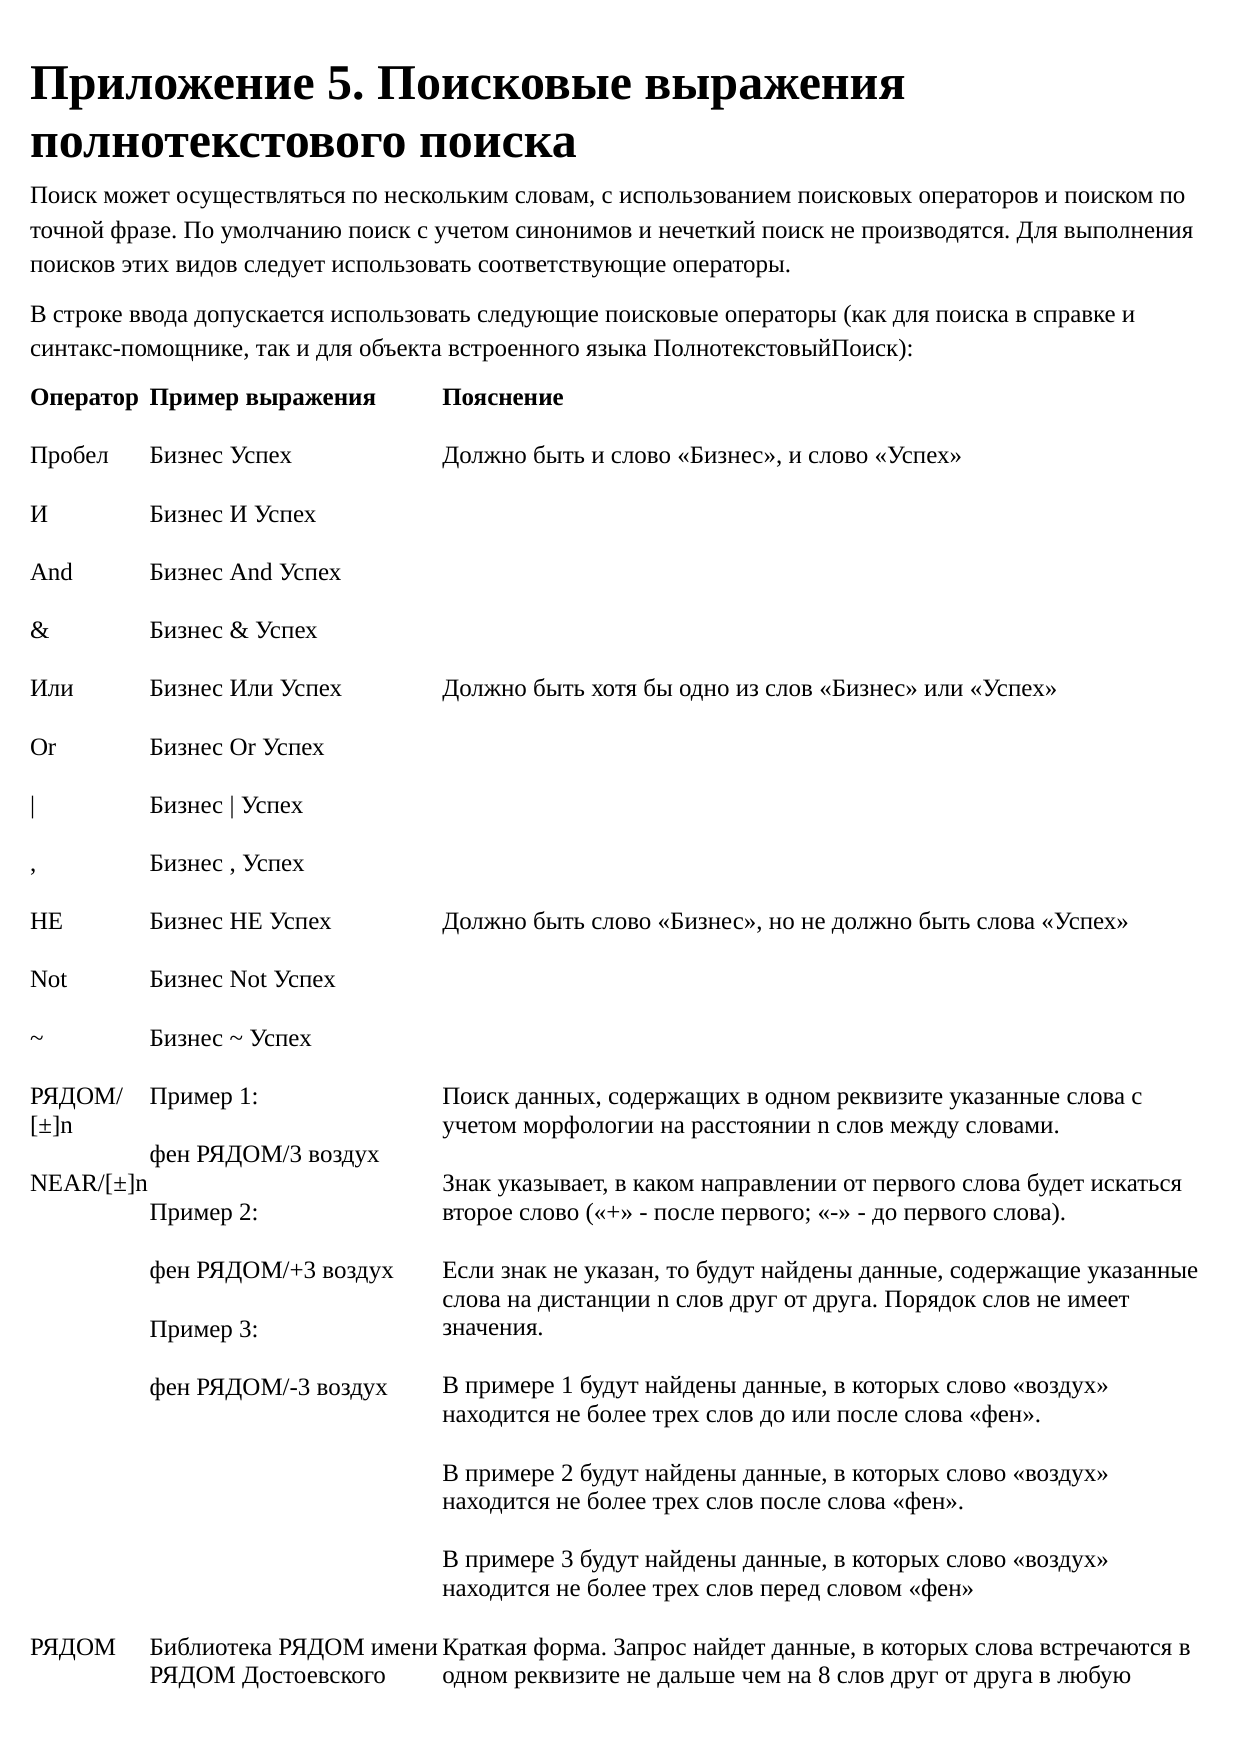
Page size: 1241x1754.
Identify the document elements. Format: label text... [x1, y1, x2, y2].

table_cell Должно быть слово «Бизнес», но не должно быть слова «Успех» [442, 906, 1211, 1081]
table_cell Должно быть хотя бы одно из слов «Бизнес» или «Успех» [442, 673, 1211, 906]
subtitle Приложение 5. Поисковые выражения полнотекстового поиска [30, 53, 1211, 168]
table_cell Бизнес Успех Бизнес И Успех Бизнес And Успех Бизнес & Успех [149, 440, 442, 673]
table_cell Пример 1: фен РЯДОМ/3 воздух Пример 2: фен РЯДОМ/+3 воздух Пример 3: фен РЯДОМ/-3 воздух [149, 1081, 442, 1632]
table_cell РЯДОМ/[±]n NEAR/[±]n [30, 1081, 149, 1632]
table_cell Или Or | , [30, 673, 149, 906]
table_header Оператор [30, 382, 149, 440]
table_cell Пробел И And & [30, 440, 149, 673]
table_cell Бизнес Или Успех Бизнес Or Успех Бизнес | Успех Бизнес , Успех [149, 673, 442, 906]
table_cell Поиск данных, содержащих в одном реквизите указанные слова с учетом морфологии на расстоянии n слов между словами. Знак указывает, в каком направлении от первого слова будет искаться второе слово («+» ‑ после первого; «-» ‑ до первого слова). Если знак не указан, то будут найдены данные, содержащие указанные слова на дистанции n слов друг от друга. Порядок слов не имеет значения. В примере 1 будут найдены данные, в которых слово «воздух» находится не более трех слов до или после слова «фен». В примере 2 будут найдены данные, в которых слово «воздух» находится не более трех слов после слова «фен». В примере 3 будут найдены данные, в которых слово «воздух» находится не более трех слов перед словом «фен» [442, 1081, 1211, 1632]
table_header Пояснение [442, 382, 1211, 440]
table_cell Краткая форма. Запрос найдет данные, в которых слова встречаются в одном реквизите не дальше чем на 8 слов друг от друга в любую [442, 1632, 1211, 1718]
table_header Пример выражения [149, 382, 442, 440]
table_cell Бизнес НЕ Успех Бизнес Not Успех Бизнес ~ Успех [149, 906, 442, 1081]
text Поиск может осуществляться по нескольким словам, с использованием поисковых операторов и поиском по точной фразе. По умолчанию поиск с учетом синонимов и нечеткий поиск не производятся. Для выполнения поисков этих видов следует использовать соответствующие операторы. [30, 181, 1211, 278]
table_cell НЕ Not ~ [30, 906, 149, 1081]
text В строке ввода допускается использовать следующие поисковые операторы (как для поиска в справке и синтакс-помощнике, так и для объекта встроенного языка ПолнотекстовыйПоиск): [30, 299, 1211, 362]
table_cell Библиотека РЯДОМ имени РЯДОМ Достоевского [149, 1632, 442, 1718]
table_cell Должно быть и слово «Бизнес», и слово «Успех» [442, 440, 1211, 673]
table_cell РЯДОМ [30, 1632, 149, 1718]
